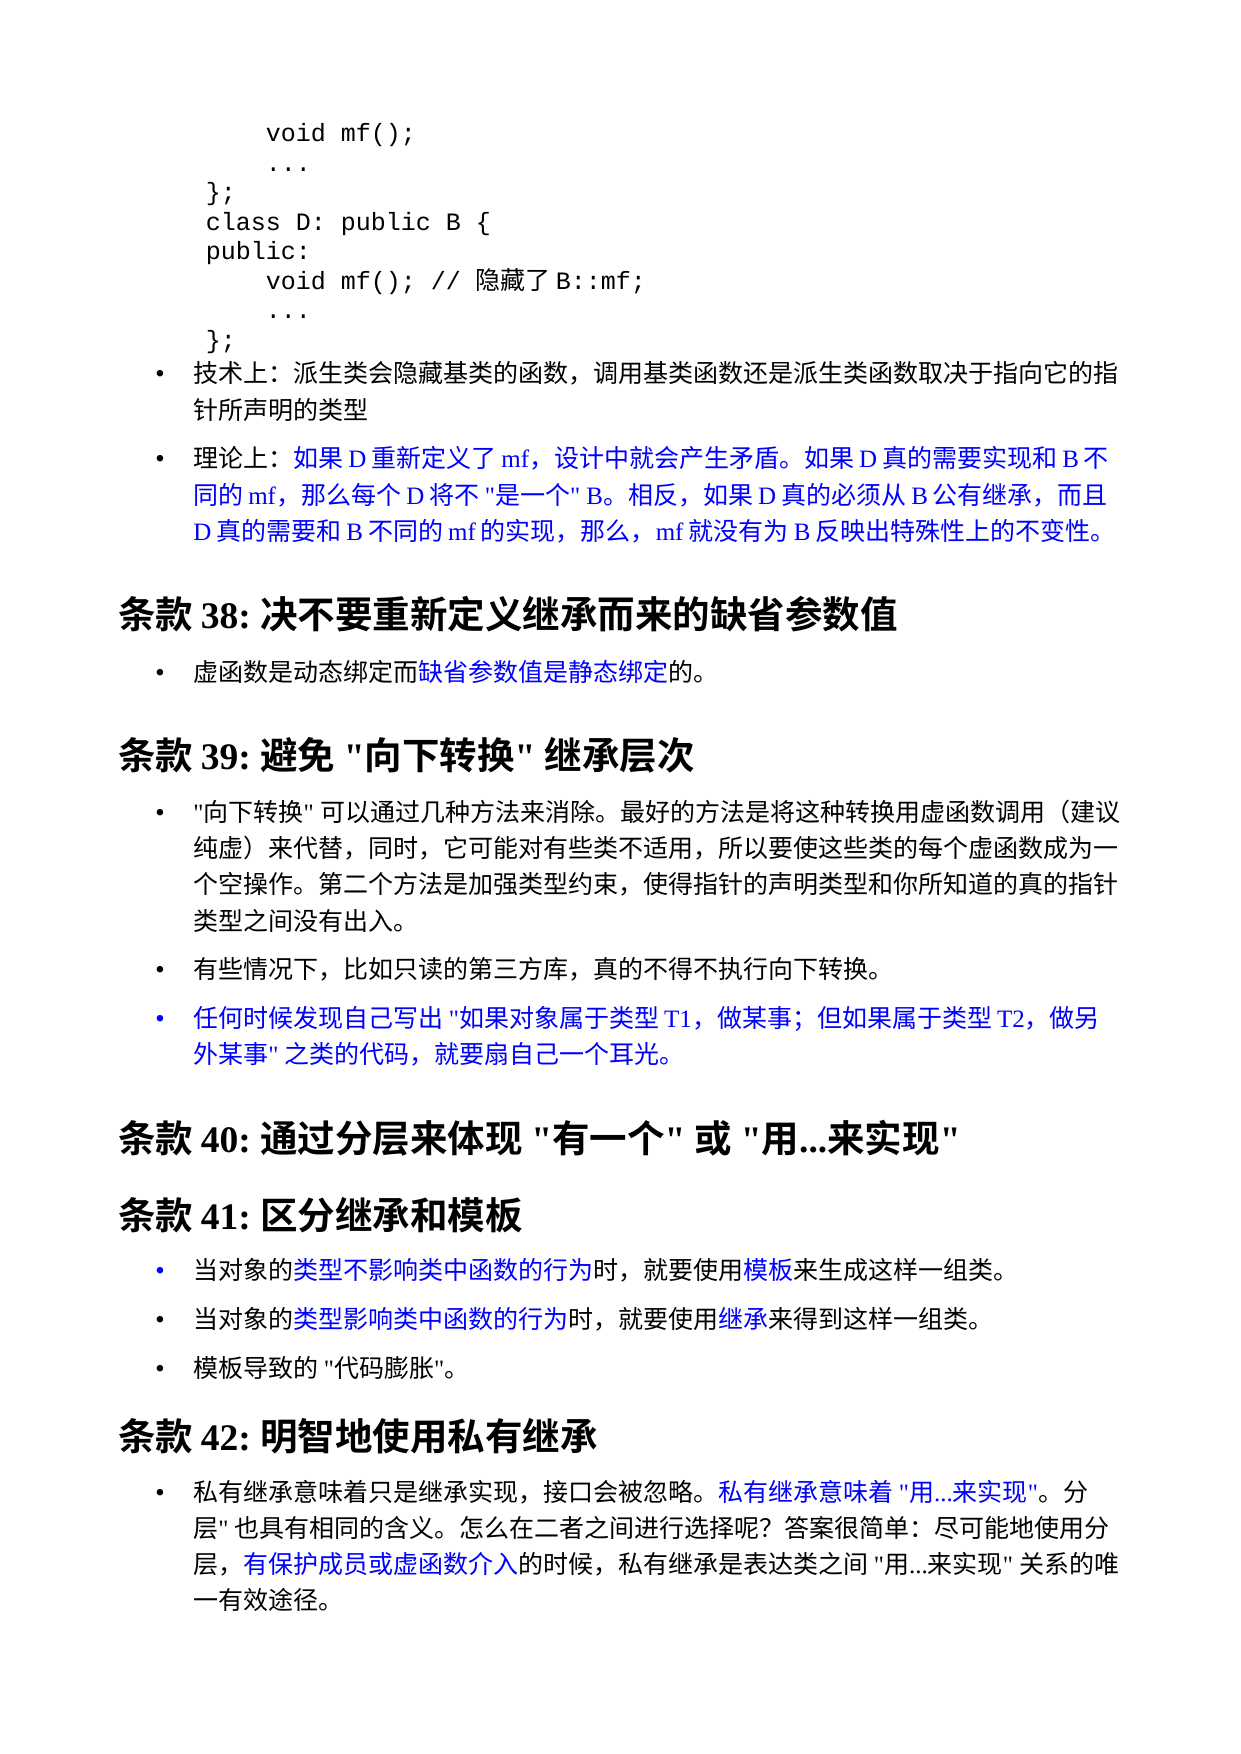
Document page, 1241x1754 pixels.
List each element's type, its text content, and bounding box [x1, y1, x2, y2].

text 条款42: 明智地使用私有继承 [118, 1407, 1122, 1462]
text ... [206, 148, 1122, 177]
list 私有继承意味着只是继承实现，接口会被忽略。私有继承意味着 "用...来实现"。分层" 也具有相同的含义。怎么在二者之间进行选择呢？答案很简单：尽可能地使用分层，有保护成员或虚函数介入的时候，私有继承是表达类之间 "用...来实现" 关系的唯一有效途径。 [156, 1472, 1122, 1617]
text ... [206, 295, 1122, 324]
list 虚函数是动态绑定而缺省参数值是静态绑定的。 [156, 652, 1122, 688]
list 任何时候发现自己写出 "如果对象属于类型T1，做某事；但如果属于类型T2，做另外某事" 之类的代码，就要扇自己一个耳光。 [156, 999, 1122, 1071]
subtitle 条款38: 决不要重新定义继承而来的缺省参数值 [118, 585, 1122, 639]
list 当对象的类型影响类中函数的行为时，就要使用继承来得到这样一组类。 [156, 1299, 1122, 1336]
text public: [206, 236, 1122, 266]
list "向下转换" 可以通过几种方法来消除。最好的方法是将这种转换用虚函数调用（建议纯虚）来代替，同时，它可能对有些类不适用，所以要使这些类的每个虚函数成为一个空操作。第二个方法是加强类型约束，使得指针的声明类型和你所知道的真的指针类型之间没有出入。 [156, 792, 1122, 937]
list 理论上：如果D重新定义了mf，设计中就会产生矛盾。如果D真的需要实现和B不同的mf，那么每个D将不 "是一个" B。相反，如果D真的必须从B公有继承，而且D真的需要和B不同的mf的实现，那么，mf就没有为B反映出特殊性上的不变性。 [156, 439, 1122, 548]
subtitle 条款40: 通过分层来体现 "有一个" 或 "用...来实现" [118, 1109, 1122, 1163]
text void mf(); // 隐藏了B::mf; [206, 266, 1122, 295]
subtitle 条款39: 避免 "向下转换" 继承层次 [118, 726, 1122, 780]
text void mf(); [206, 118, 1122, 148]
text 条款41: 区分继承和模板 [118, 1186, 1122, 1240]
text }; [206, 324, 1122, 354]
text class D: public B { [206, 207, 1122, 236]
text }; [206, 177, 1122, 207]
list 当对象的类型不影响类中函数的行为时，就要使用模板来生成这样一组类。 [156, 1251, 1122, 1287]
list 模板导致的 "代码膨胀"。 [156, 1348, 1122, 1384]
list 有些情况下，比如只读的第三方库，真的不得不执行向下转换。 [156, 950, 1122, 986]
list 技术上：派生类会隐藏基类的函数，调用基类函数还是派生类函数取决于指向它的指针所声明的类型 [156, 354, 1122, 426]
